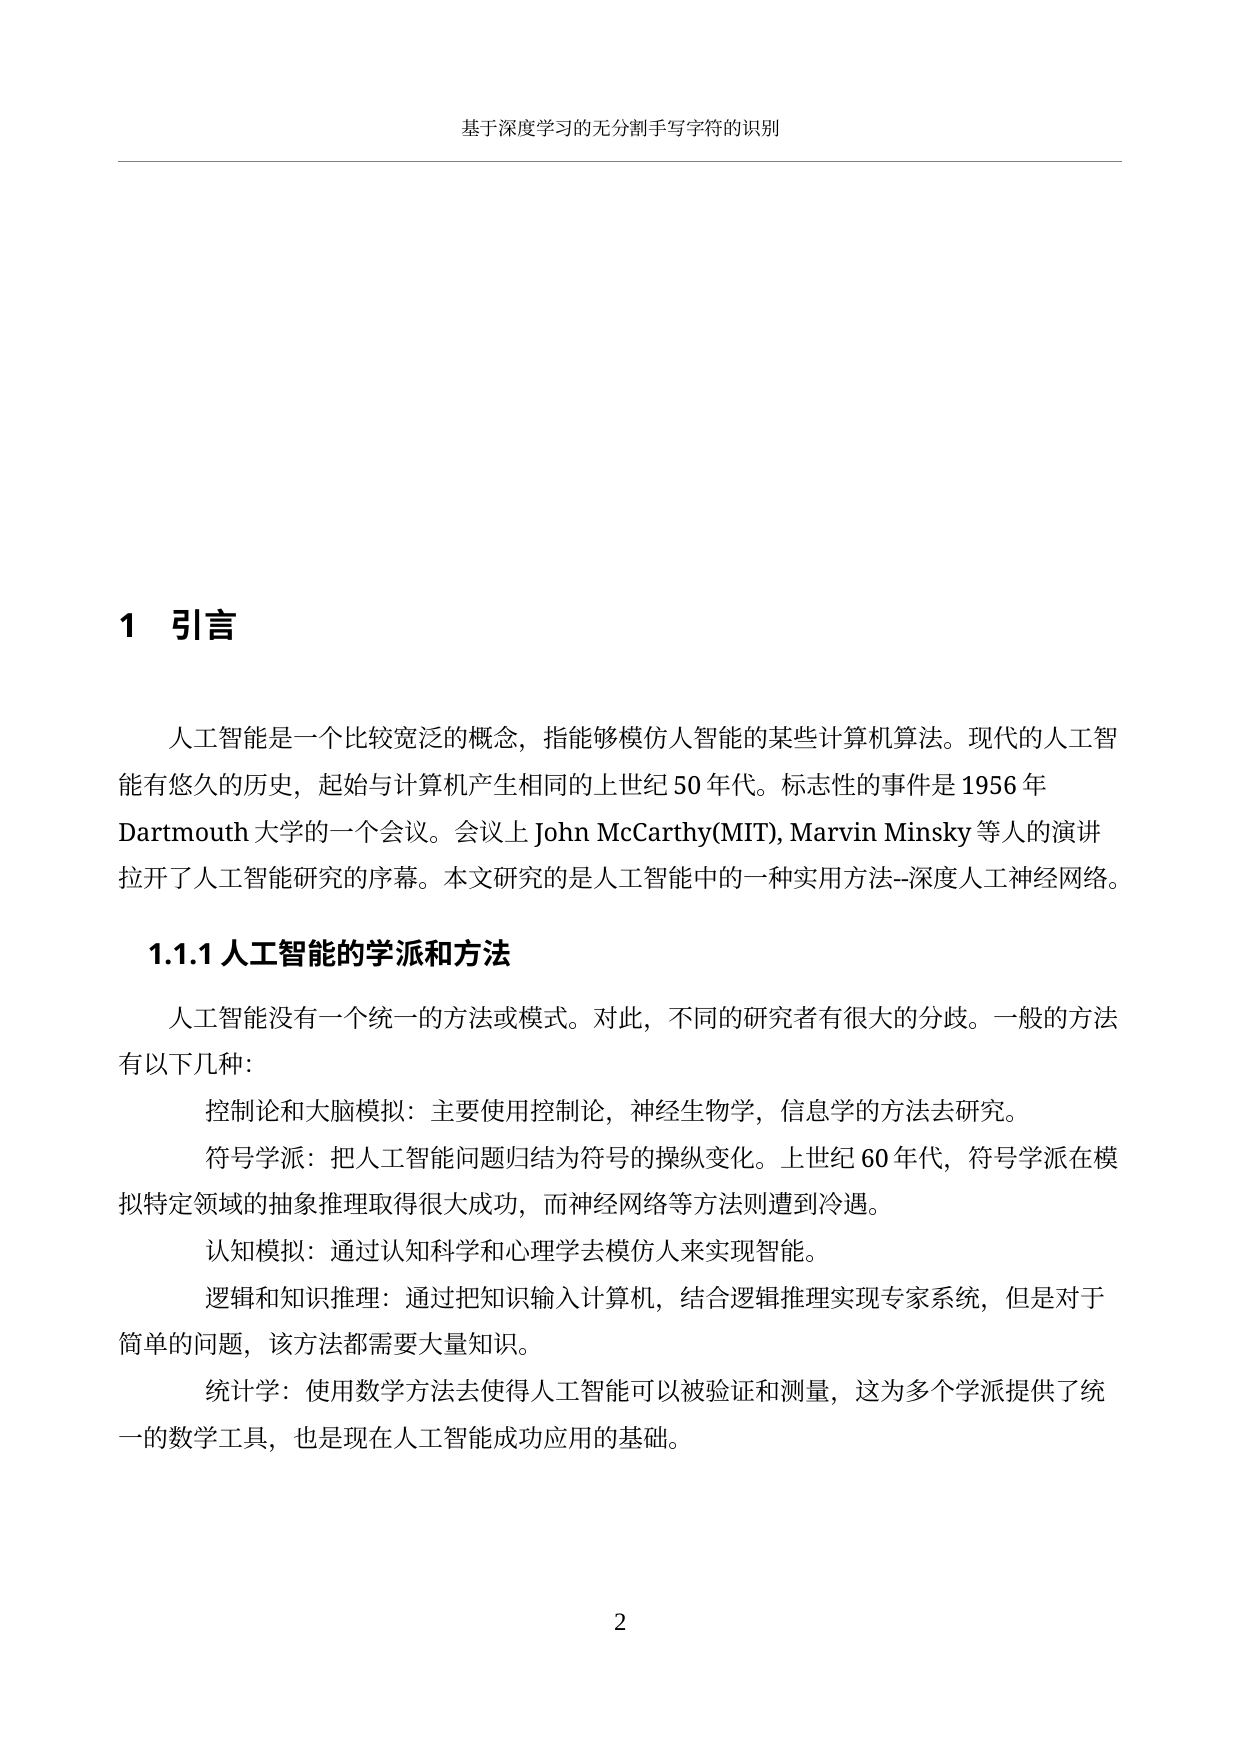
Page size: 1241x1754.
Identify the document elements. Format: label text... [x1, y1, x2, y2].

subtitle 1 引言 [118, 599, 1122, 647]
text 逻辑和知识推理：通过把知识输入计算机，结合逻辑推理实现专家系统，但是对于简单的问题，该方法都需要大量知识。 [118, 1278, 1122, 1361]
text 认知模拟：通过认知科学和心理学去模仿人来实现智能。 [118, 1232, 1122, 1268]
text 人工智能没有一个统一的方法或模式。对此，不同的研究者有很大的分歧。一般的方法有以下几种： [118, 998, 1122, 1081]
text 控制论和大脑模拟：主要使用控制论，神经生物学，信息学的方法去研究。 [118, 1092, 1122, 1128]
text 符号学派：把人工智能问题归结为符号的操纵变化。上世纪60年代，符号学派在模拟特定领域的抽象推理取得很大成功，而神经网络等方法则遭到冷遇。 [118, 1138, 1122, 1221]
text 人工智能是一个比较宽泛的概念，指能够模仿人智能的某些计算机算法。现代的人工智能有悠久的历史，起始与计算机产生相同的上世纪50年代。标志性的事件是1956年Dartmouth大学的一个会议。会议上John McCarthy(MIT), Marvin Minsky等人的演讲拉开了人工智能研究的序幕。本文研究的是人工智能中的一种实用方法--深度人工神经网络。 [118, 719, 1122, 895]
text 统计学：使用数学方法去使得人工智能可以被验证和测量，这为多个学派提供了统一的数学工具，也是现在人工智能成功应用的基础。 [118, 1372, 1122, 1454]
subtitle 1.1.1人工智能的学派和方法 [118, 931, 1122, 973]
